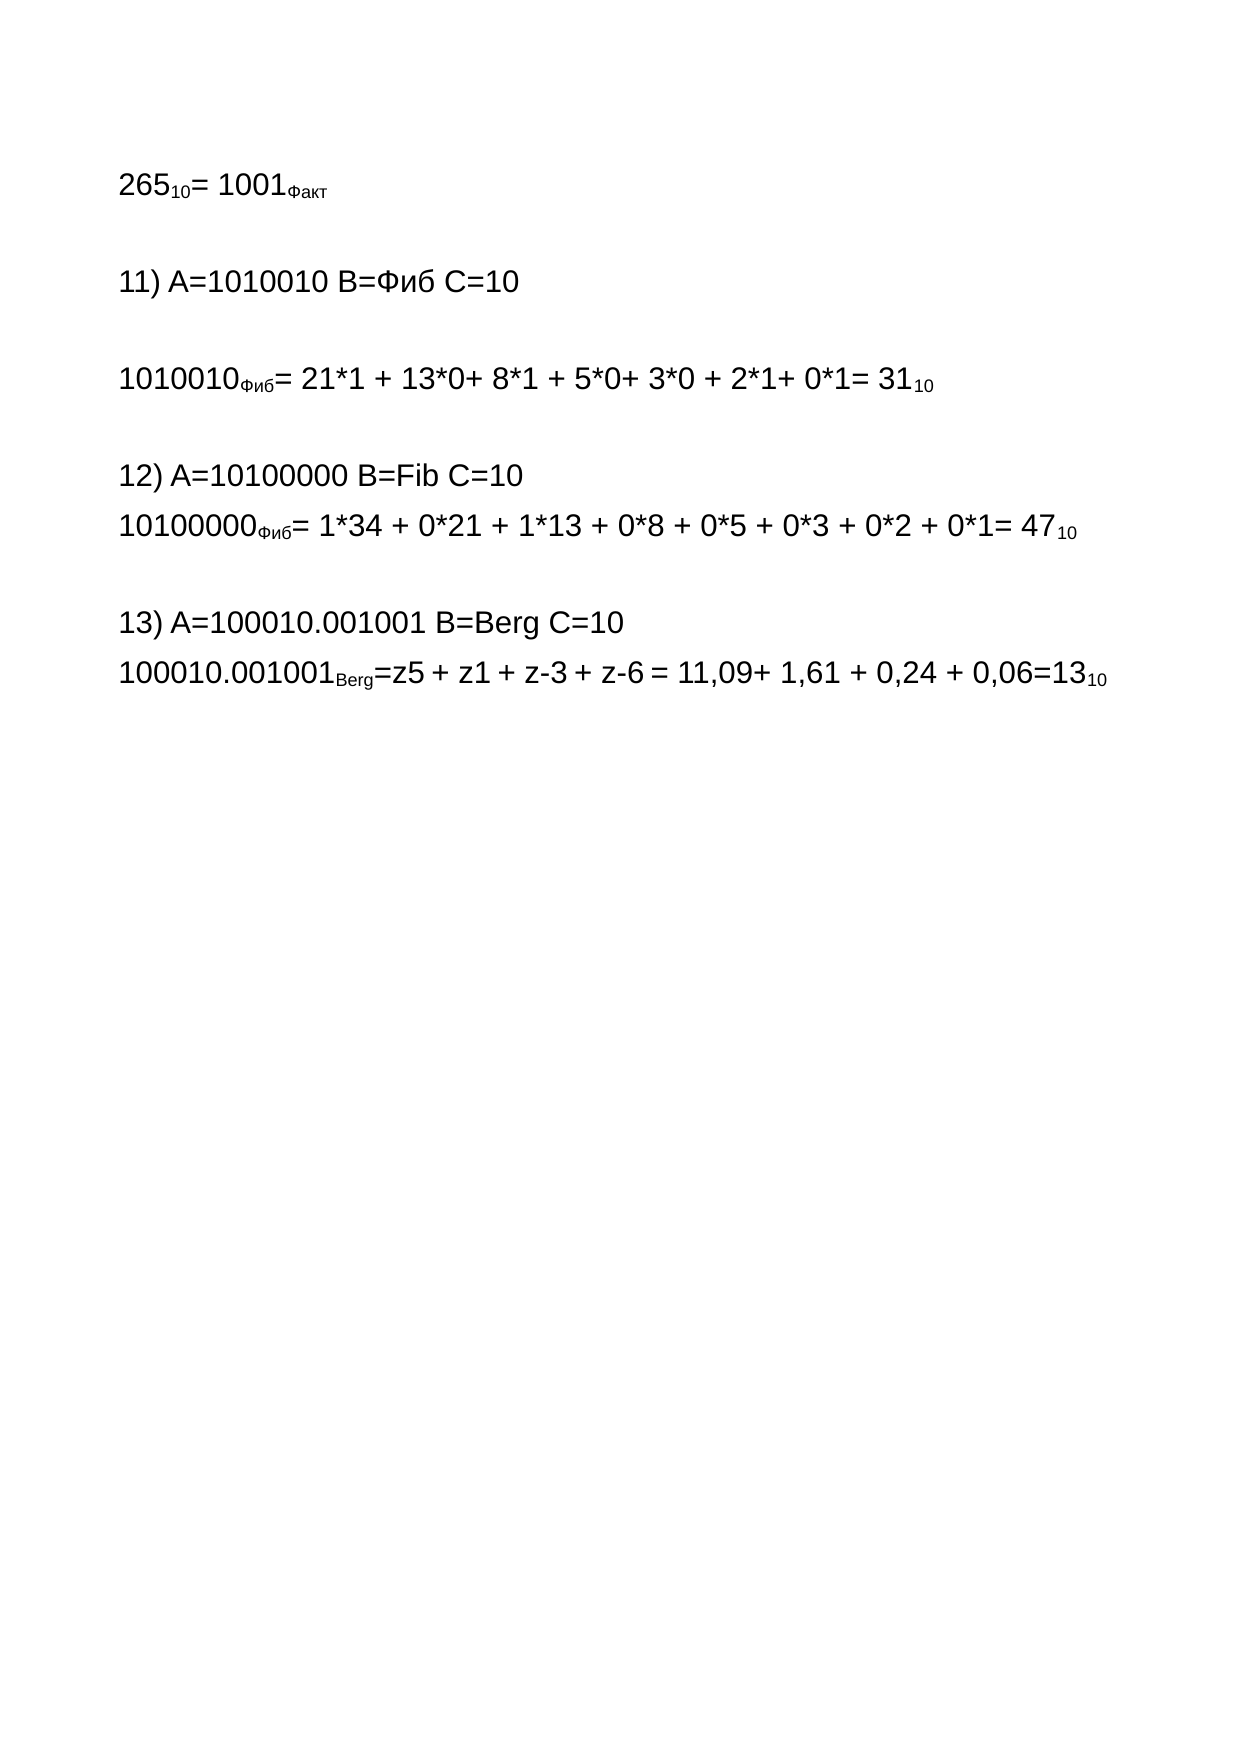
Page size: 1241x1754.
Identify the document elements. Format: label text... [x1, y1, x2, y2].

text 10100000Фиб= 1*34 + 0*21 + 1*13 + 0*8 + 0*5 + 0*3 + 0*2 + 0*1= 4710 [118, 507, 1122, 543]
text 26510= 1001Факт [118, 166, 1122, 202]
text 13) A=100010.001001 B=Berg C=10 [118, 604, 1122, 640]
text 1010010Фиб= 21*1 + 13*0+ 8*1 + 5*0+ 3*0 + 2*1+ 0*1= 3110 [118, 360, 1122, 396]
text 100010.001001Berg=z5 + z1 + z-3 + z-6 = 11,09+ 1,61 + 0,24 + 0,06=1310 [118, 654, 1122, 689]
text 11) A=1010010 B=Фиб С=10 [118, 263, 1122, 299]
text 12) A=10100000 B=Fib C=10 [118, 457, 1122, 493]
